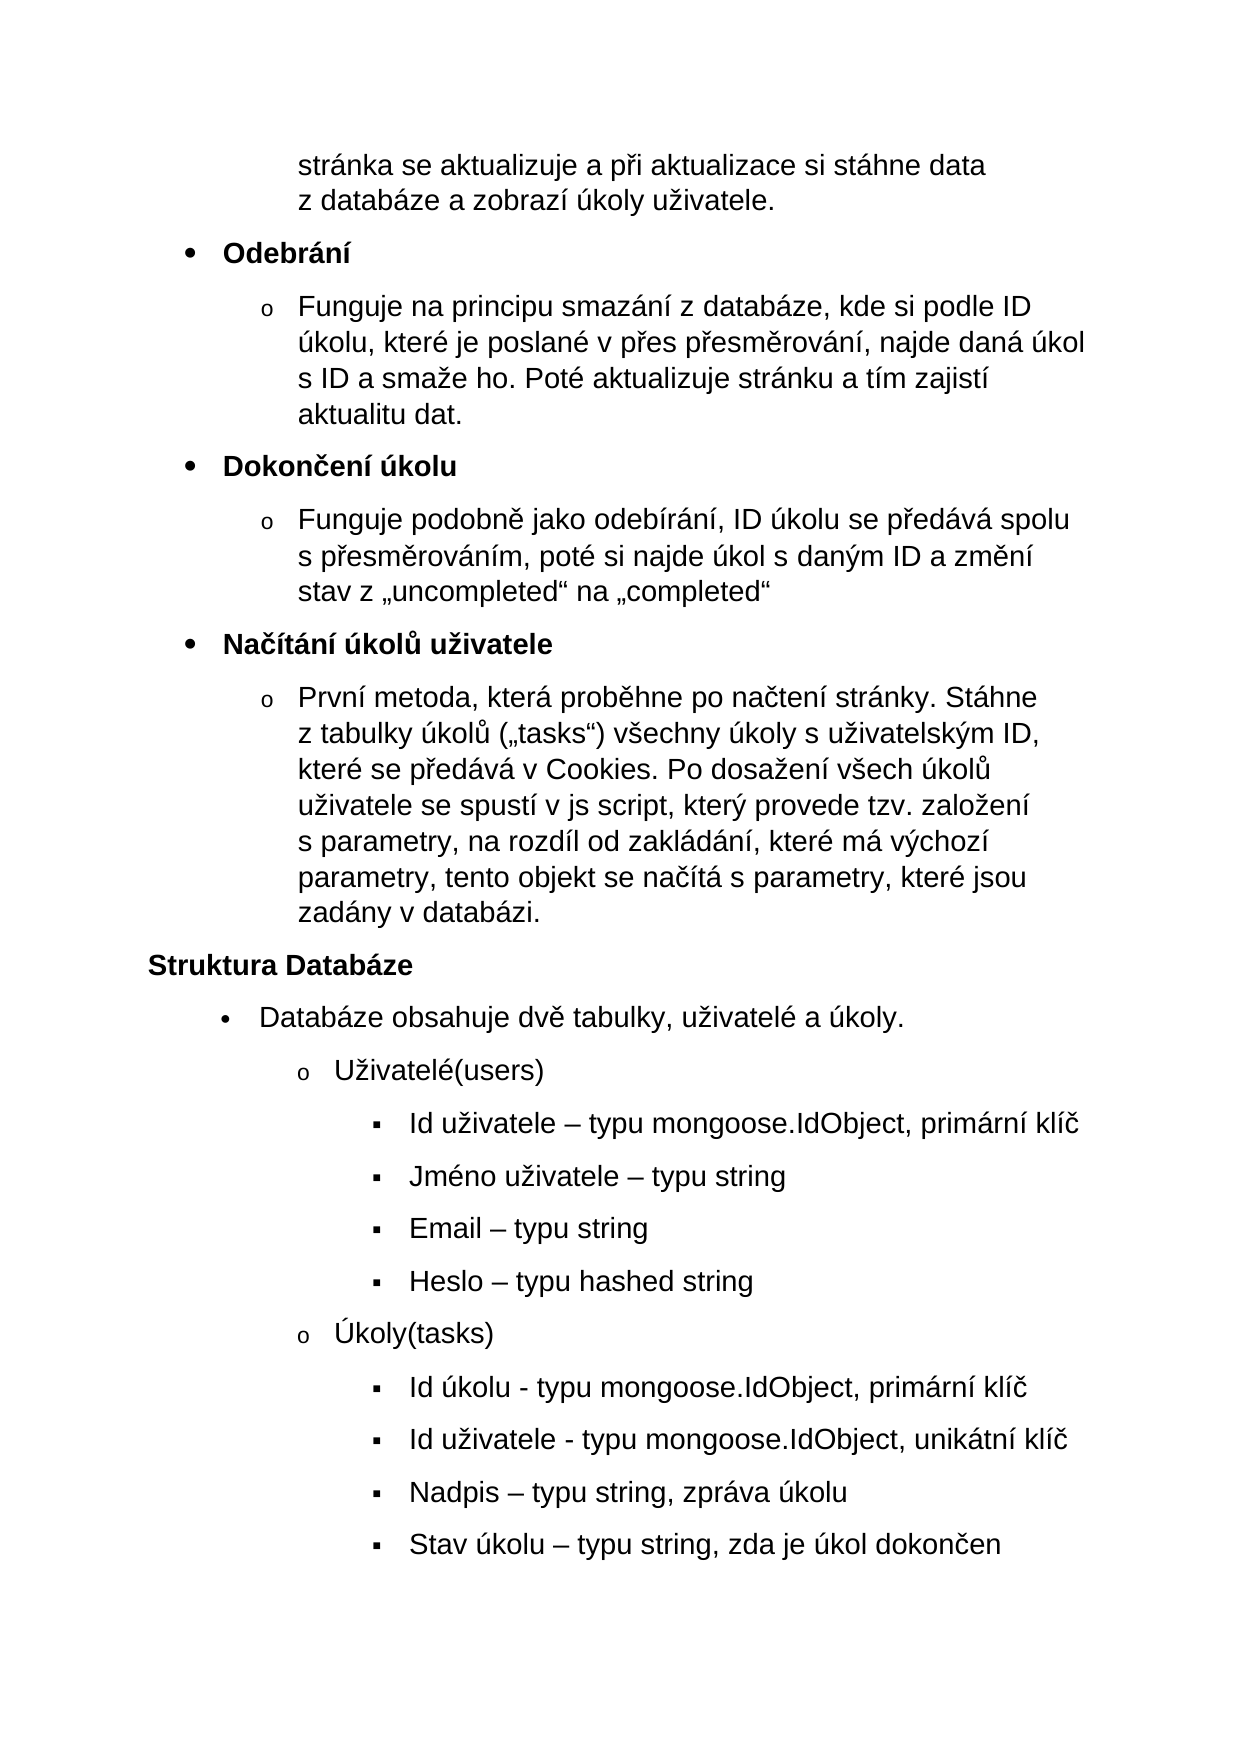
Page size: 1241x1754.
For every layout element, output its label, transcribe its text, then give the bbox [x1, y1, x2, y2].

list Funguje podobně jako odebírání, ID úkolu se předává spolu s přesměrováním, poté si najde úkol s daným ID a změní stav z „uncompleted“ na „completed“ [260, 502, 1093, 608]
list Načítání úkolů uživatele [185, 627, 1093, 661]
list Úkoly(tasks) [296, 1316, 1093, 1351]
list Funguje na principu smazání z databáze, kde si podle ID úkolu, které je poslané v přes přesměrování, najde daná úkol s ID a smaže ho. Poté aktualizuje stránku a tím zajistí aktualitu dat. [260, 289, 1093, 430]
list Odebrání [185, 236, 1093, 270]
text Struktura Databáze [148, 948, 1093, 981]
list Id uživatele – typu mongoose.IdObject, primární klíč [371, 1106, 1093, 1140]
list stránka se aktualizuje a při aktualizace si stáhne data z databáze a zobrazí úkoly uživatele. [260, 148, 1093, 217]
list Id úkolu - typu mongoose.IdObject, primární klíč [371, 1369, 1093, 1403]
list Jméno uživatele – typu string [371, 1159, 1093, 1192]
list Nadpis – typu string, zpráva úkolu [371, 1474, 1093, 1508]
list První metoda, která proběhne po načtení stránky. Stáhne z tabulky úkolů („tasks“) všechny úkoly s uživatelským ID, které se předává v Cookies. Po dosažení všech úkolů uživatele se spustí v js script, který provede tzv. založení s parametry, na rozdíl od zakládání, které má výchozí parametry, tento objekt se načítá s parametry, které jsou zadány v databázi. [260, 680, 1093, 929]
list Uživatelé(users) [296, 1053, 1093, 1087]
list Heslo – typu hashed string [371, 1264, 1093, 1297]
list Stav úkolu – typu string, zda je úkol dokončen [371, 1527, 1093, 1561]
list Databáze obsahuje dvě tabulky, uživatelé a úkoly. [221, 1000, 1093, 1034]
list Id uživatele - typu mongoose.IdObject, unikátní klíč [371, 1422, 1093, 1456]
list Dokončení úkolu [185, 449, 1093, 483]
list Email – typu string [371, 1211, 1093, 1245]
